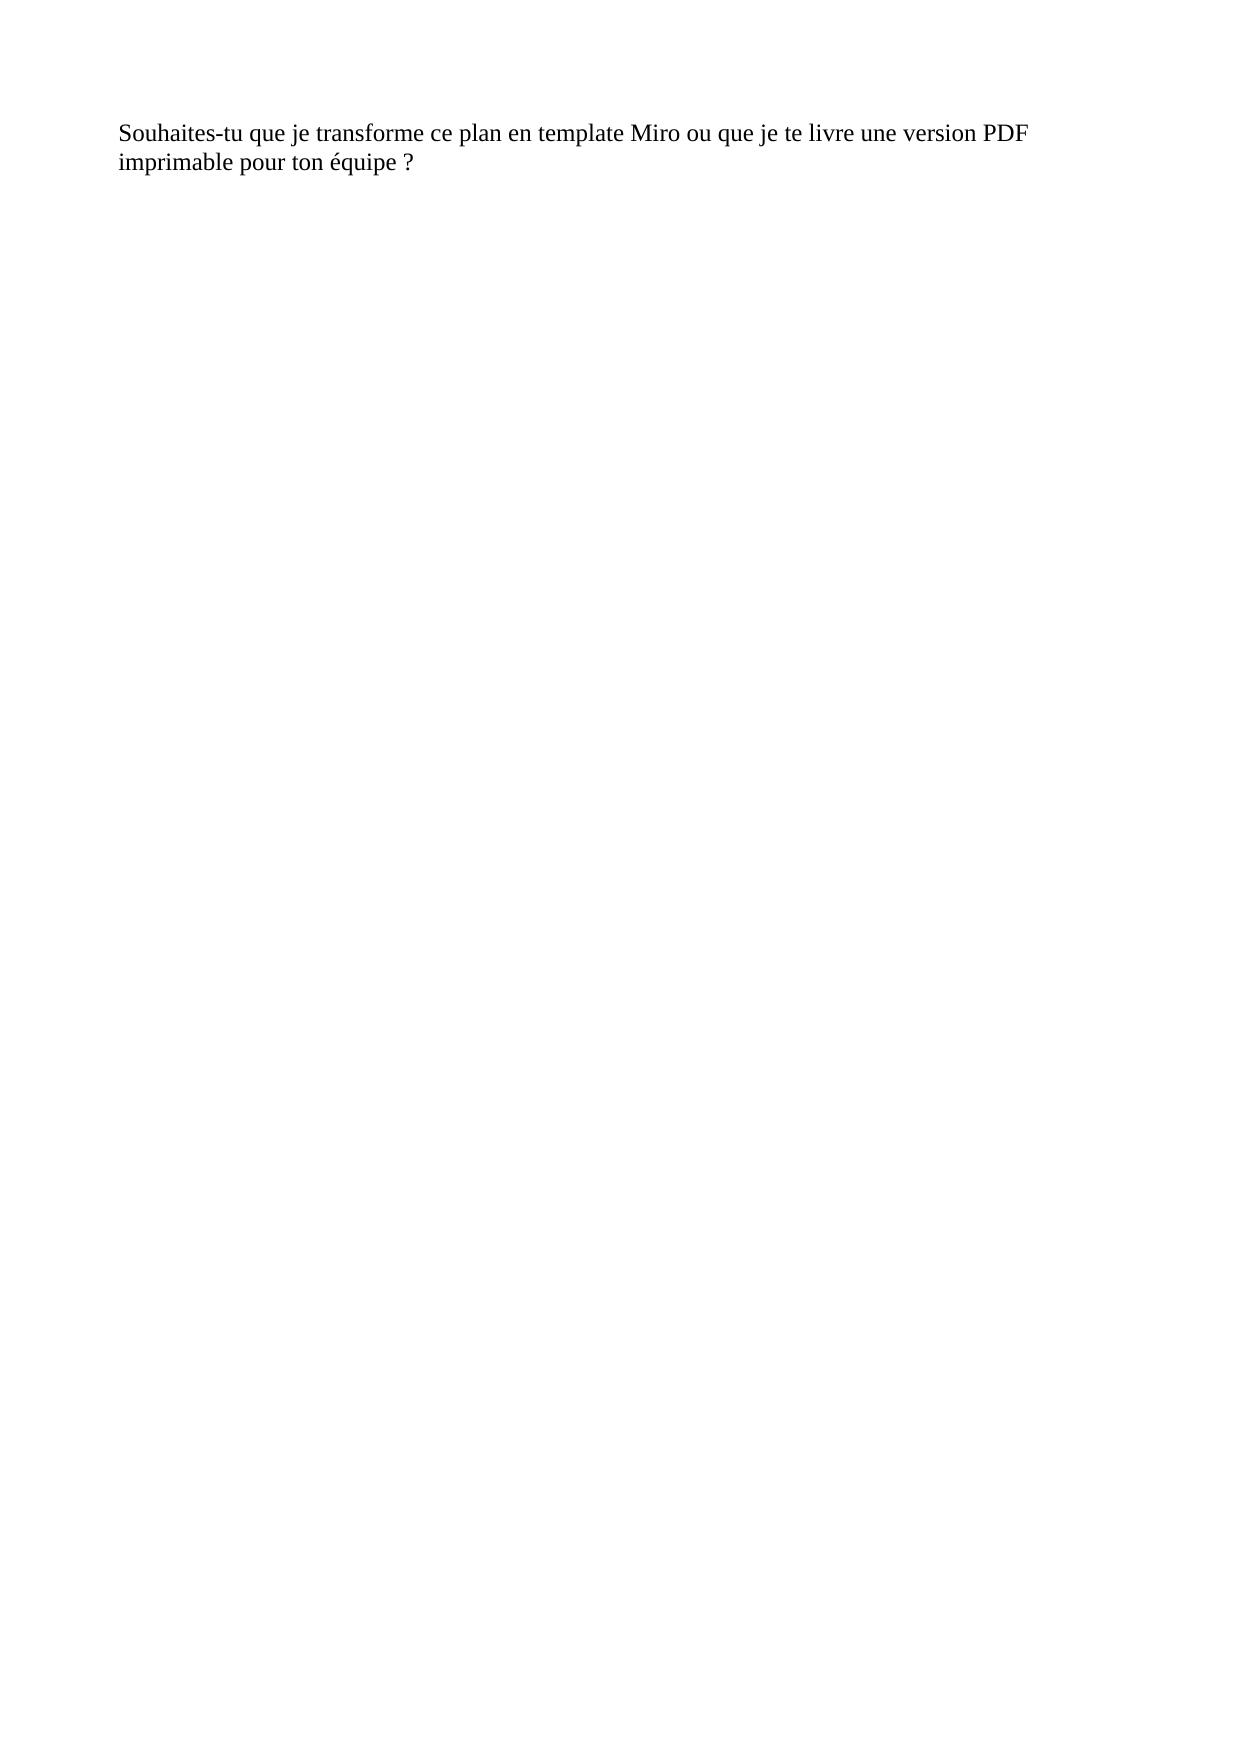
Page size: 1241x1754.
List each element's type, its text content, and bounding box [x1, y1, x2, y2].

text Souhaites-tu que je transforme ce plan en template Miro ou que je te livre une version PDF imprimable pour ton équipe ? [118, 118, 1122, 176]
